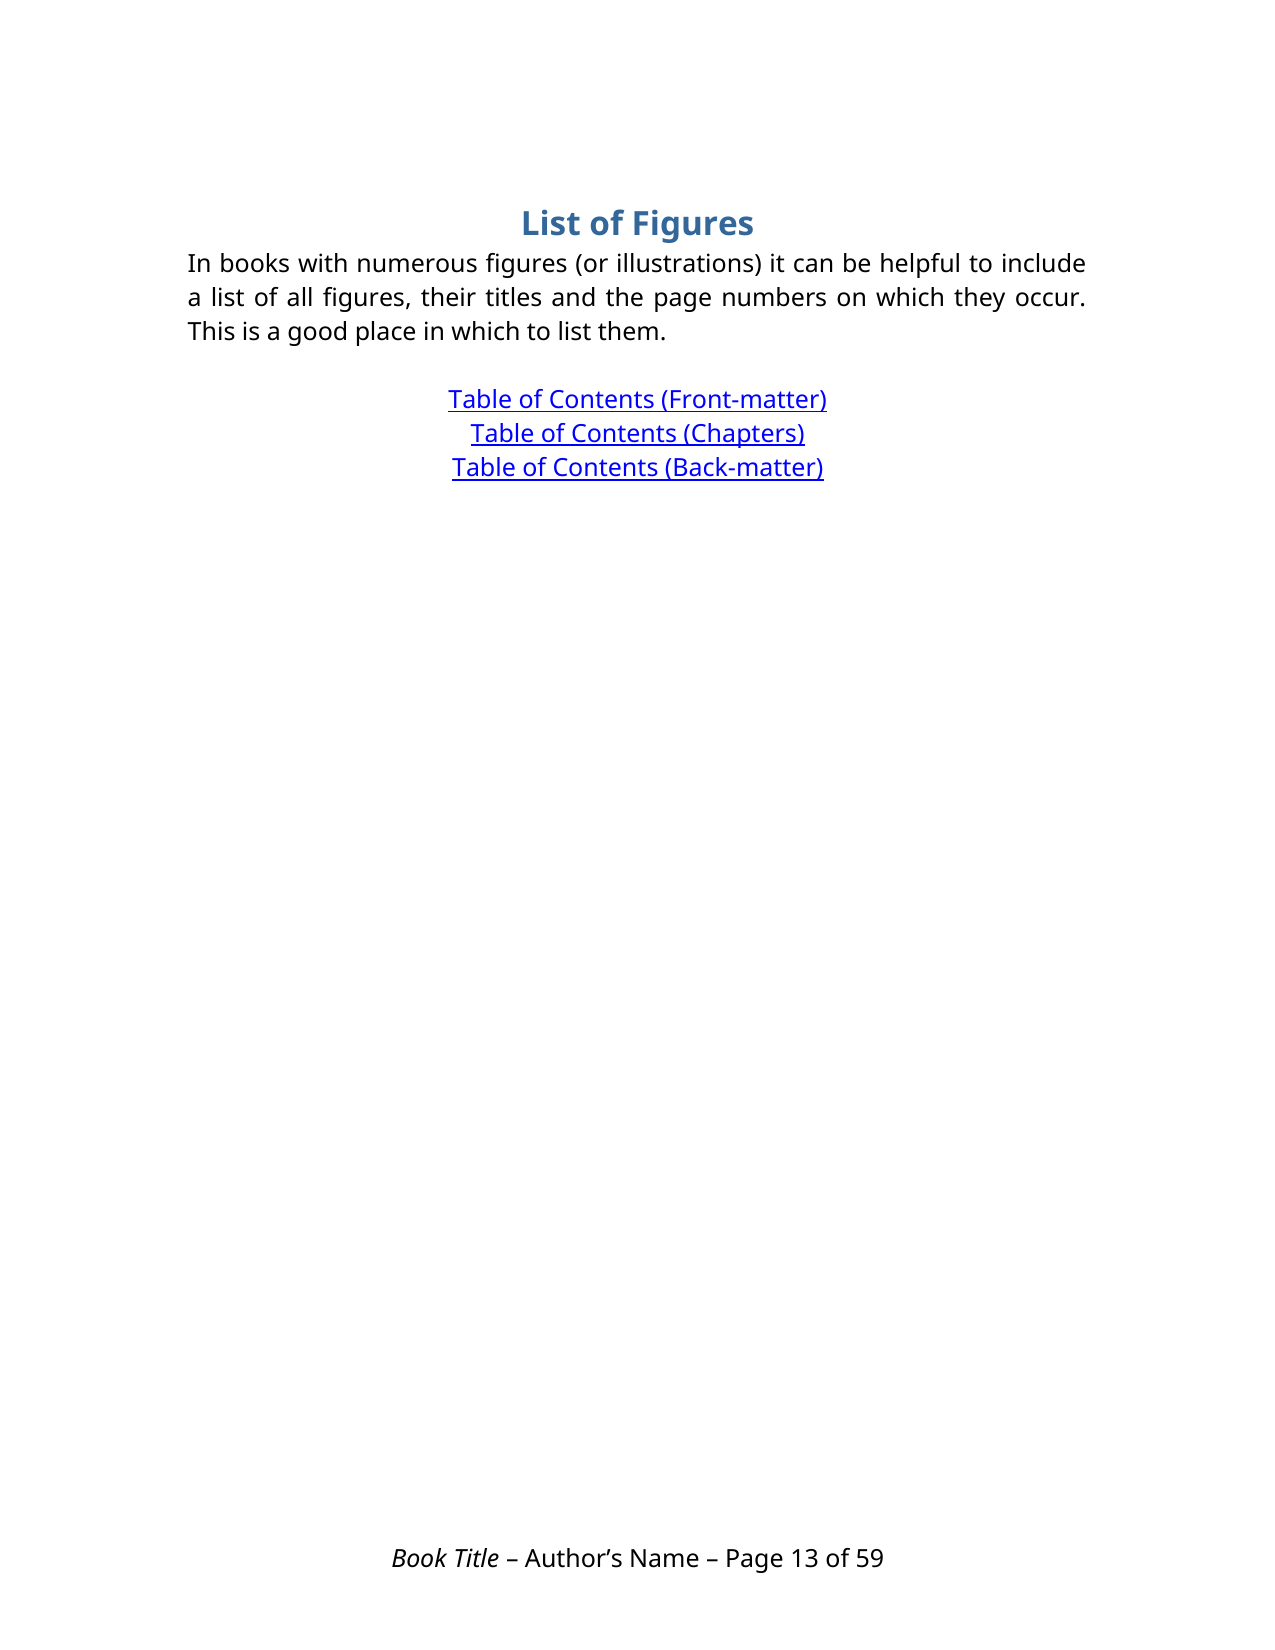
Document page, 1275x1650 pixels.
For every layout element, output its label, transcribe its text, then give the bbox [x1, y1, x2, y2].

text Table of Contents (Chapters) [187, 416, 1087, 450]
text Table of Contents (Back-matter) [187, 450, 1087, 484]
subtitle List of Figures [187, 200, 1087, 245]
text Table of Contents (Front-matter) [187, 382, 1087, 416]
text In books with numerous figures (or illustrations) it can be helpful to include a list of all figures, their titles and the page numbers on which they occur. This is a good place in which to list them. [187, 245, 1087, 348]
